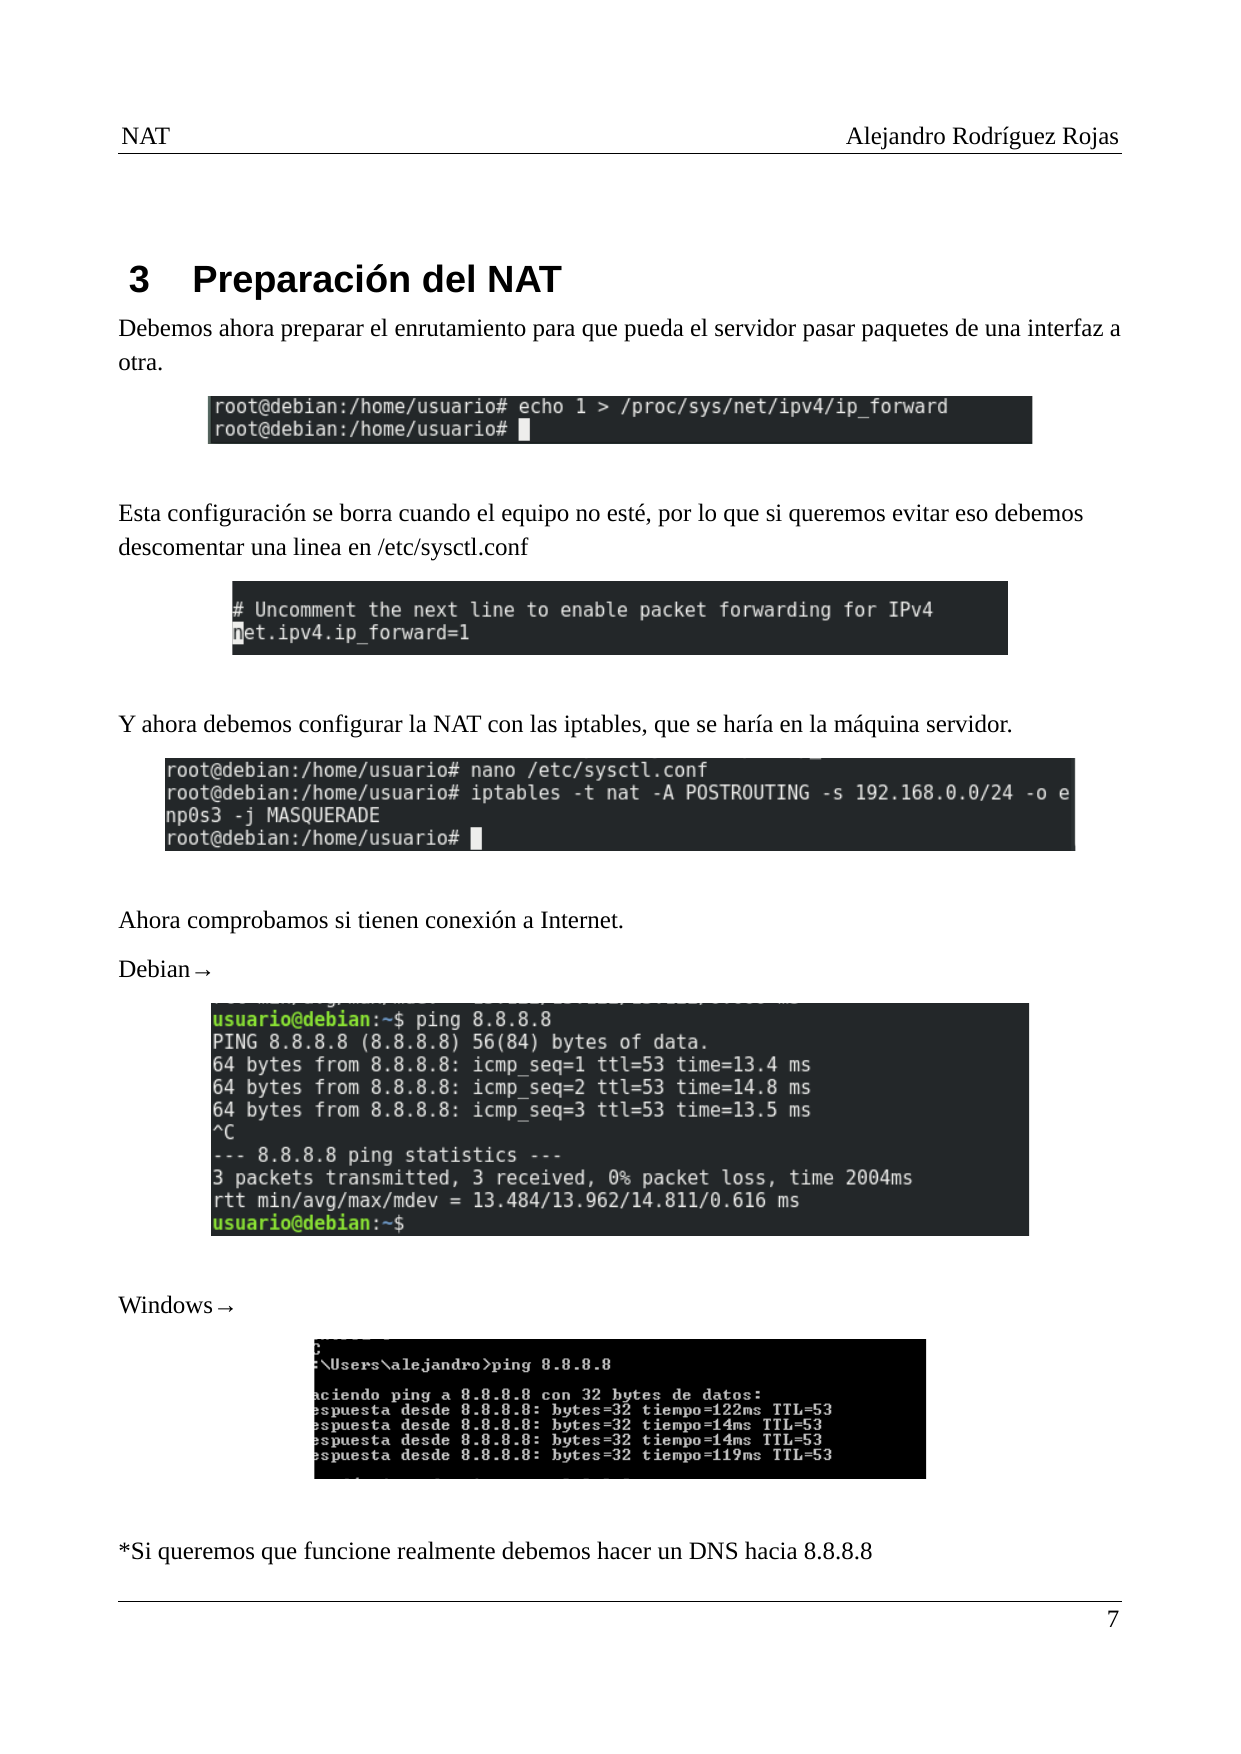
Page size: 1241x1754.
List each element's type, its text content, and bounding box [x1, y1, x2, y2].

text Debemos ahora preparar el enrutamiento para que pueda el servidor pasar paquetes de una interfaz a otra. [118, 313, 1122, 376]
subtitle Preparación del NAT [118, 257, 1122, 300]
picture [207, 397, 1033, 444]
text Esta configuración se borra cuando el equipo no esté, por lo que si queremos evitar eso debemos descomentar una linea en /etc/sysctl.conf [118, 498, 1122, 561]
picture [165, 758, 1076, 851]
text Ahora comprobamos si tienen conexión a Internet. [118, 905, 1122, 934]
text Y ahora debemos configurar la NAT con las iptables, que se haría en la máquina servidor. [118, 709, 1122, 738]
picture [211, 1003, 1030, 1236]
picture [314, 1339, 927, 1479]
picture [232, 581, 1008, 655]
text Debian→ [118, 954, 1122, 983]
text *Si queremos que funcione realmente debemos hacer un DNS hacia 8.8.8.8 [118, 1536, 1122, 1564]
text Windows→ [118, 1290, 1122, 1319]
